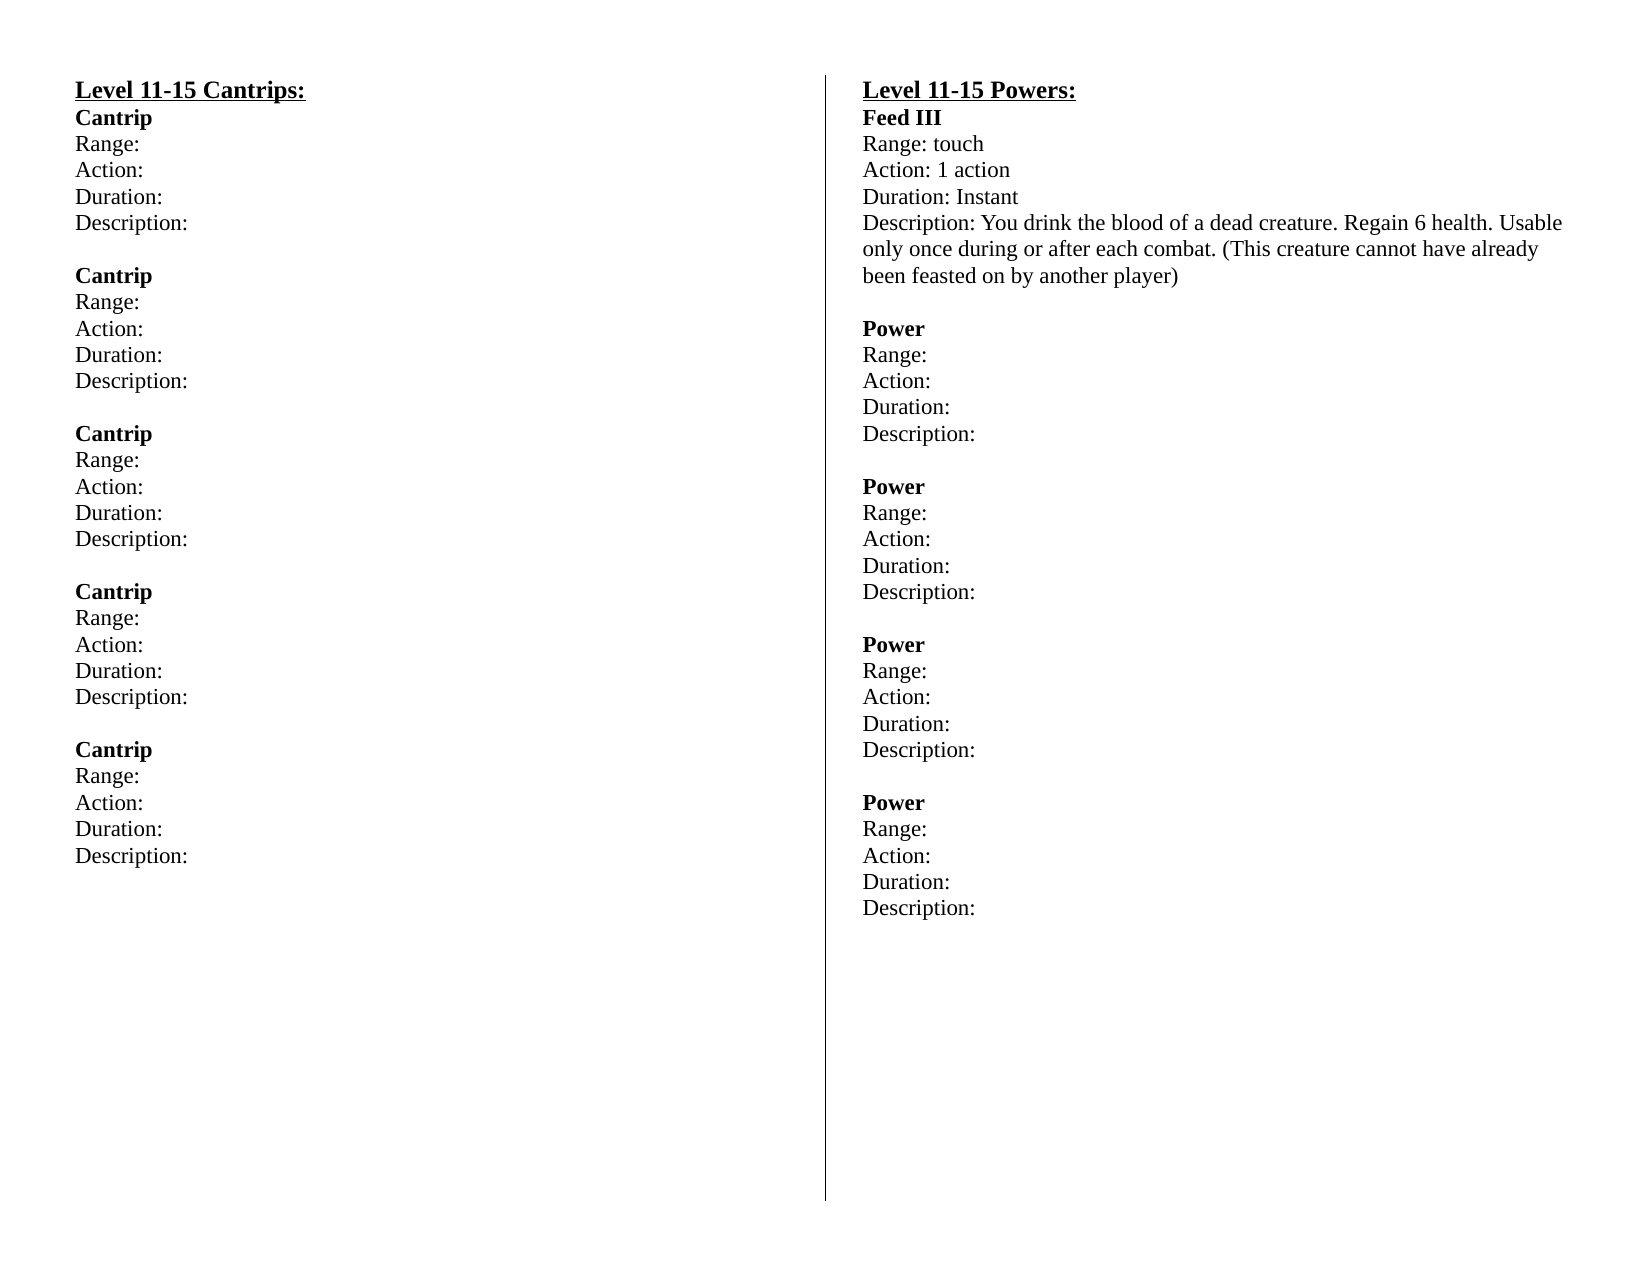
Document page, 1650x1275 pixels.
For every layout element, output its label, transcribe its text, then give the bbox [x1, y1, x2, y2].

text Feed III [862, 104, 1575, 130]
text Duration: [75, 499, 787, 525]
text Range: [75, 763, 787, 789]
text Level 11-15 Powers: [862, 75, 1575, 104]
text Power [862, 473, 1575, 499]
text Cantrip [75, 262, 787, 288]
text Action: [75, 631, 787, 657]
text Power [862, 789, 1575, 815]
text Action: [75, 473, 787, 499]
text Description: You drink the blood of a dead creature. Regain 6 health. Usable only once during or after each combat. (This creature cannot have already been feasted on by another player) [862, 209, 1575, 288]
text Action: [75, 156, 787, 183]
text Duration: [75, 183, 787, 209]
text Description: [862, 578, 1575, 604]
text Cantrip [75, 104, 787, 130]
text Description: [75, 842, 787, 868]
text Description: [862, 420, 1575, 446]
text Action: [862, 525, 1575, 552]
text Duration: [75, 341, 787, 367]
text Range: [75, 604, 787, 631]
text Duration: [75, 815, 787, 842]
text Action: [75, 789, 787, 815]
text Duration: Instant [862, 183, 1575, 209]
text Duration: [862, 394, 1575, 420]
text Range: touch [862, 130, 1575, 156]
text Action: [862, 842, 1575, 868]
text Action: [75, 314, 787, 341]
text Action: [862, 683, 1575, 710]
text Description: [862, 736, 1575, 763]
text Duration: [862, 868, 1575, 894]
text Duration: [862, 710, 1575, 736]
text Duration: [862, 552, 1575, 578]
text Cantrip [75, 578, 787, 604]
text Action: 1 action [862, 156, 1575, 183]
text Power [862, 631, 1575, 657]
text Description: [75, 525, 787, 552]
text Range: [862, 815, 1575, 842]
text Level 11-15 Cantrips: [75, 75, 787, 104]
text Range: [862, 341, 1575, 367]
text Description: [75, 209, 787, 236]
text Range: [75, 446, 787, 473]
text Range: [862, 657, 1575, 683]
text Duration: [75, 657, 787, 683]
text Action: [862, 367, 1575, 394]
text Cantrip [75, 736, 787, 763]
text Range: [862, 499, 1575, 525]
text Description: [75, 367, 787, 394]
text Description: [75, 683, 787, 710]
text Cantrip [75, 420, 787, 446]
text Range: [75, 288, 787, 314]
text Range: [75, 130, 787, 156]
text Power [862, 314, 1575, 341]
text Description: [862, 894, 1575, 921]
